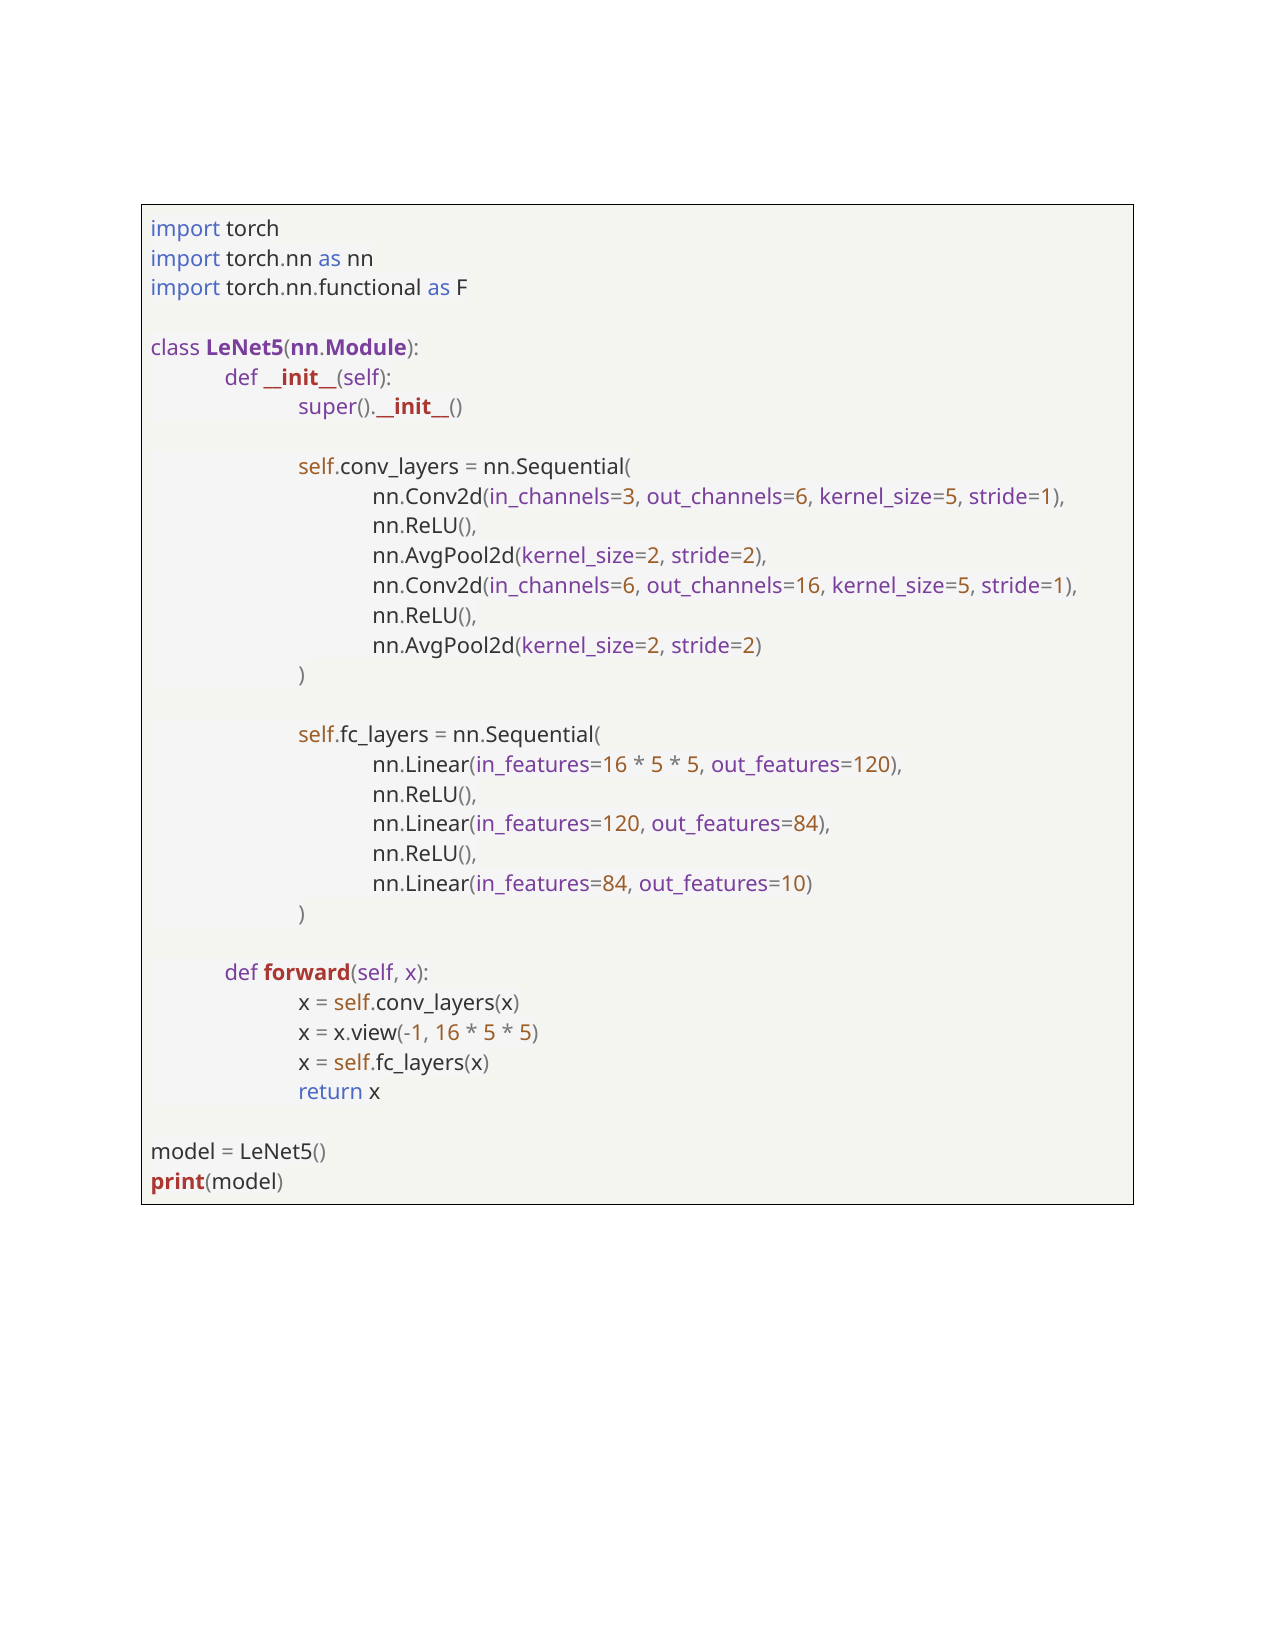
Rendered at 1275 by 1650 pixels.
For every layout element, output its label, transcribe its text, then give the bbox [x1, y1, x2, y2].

text self.fc_layers = nn.Sequential( [150, 719, 1124, 749]
text def forward(self, x): [150, 957, 1124, 987]
text model = LeNet5() [150, 1136, 1124, 1166]
text nn.ReLU(), [150, 778, 1124, 808]
text nn.ReLU(), [150, 510, 1124, 540]
text nn.AvgPool2d(kernel_size=2, stride=2) [150, 629, 1124, 659]
text nn.ReLU(), [150, 600, 1124, 629]
text nn.AvgPool2d(kernel_size=2, stride=2), [150, 540, 1124, 570]
text ) [150, 898, 1124, 927]
text class LeNet5(nn.Module): [150, 332, 1124, 362]
text nn.Linear(in_features=84, out_features=10) [150, 868, 1124, 898]
text def __init__(self): [150, 362, 1124, 391]
text nn.Conv2d(in_channels=3, out_channels=6, kernel_size=5, stride=1), [150, 481, 1124, 510]
text super().__init__() [150, 391, 1124, 421]
text ) [150, 659, 1124, 689]
text nn.Linear(in_features=120, out_features=84), [150, 808, 1124, 838]
text import torch [150, 213, 1124, 242]
text return x [150, 1076, 1124, 1106]
text x = self.conv_layers(x) [150, 987, 1124, 1017]
text import torch.nn.functional as F [150, 272, 1124, 302]
text print(model) [150, 1166, 1124, 1195]
text nn.Linear(in_features=16 * 5 * 5, out_features=120), [150, 749, 1124, 778]
text x = x.view(-1, 16 * 5 * 5) [150, 1017, 1124, 1047]
text nn.Conv2d(in_channels=6, out_channels=16, kernel_size=5, stride=1), [150, 570, 1124, 600]
text x = self.fc_layers(x) [150, 1047, 1124, 1076]
text nn.ReLU(), [150, 838, 1124, 868]
text self.conv_layers = nn.Sequential( [150, 451, 1124, 481]
text import torch.nn as nn [150, 242, 1124, 272]
